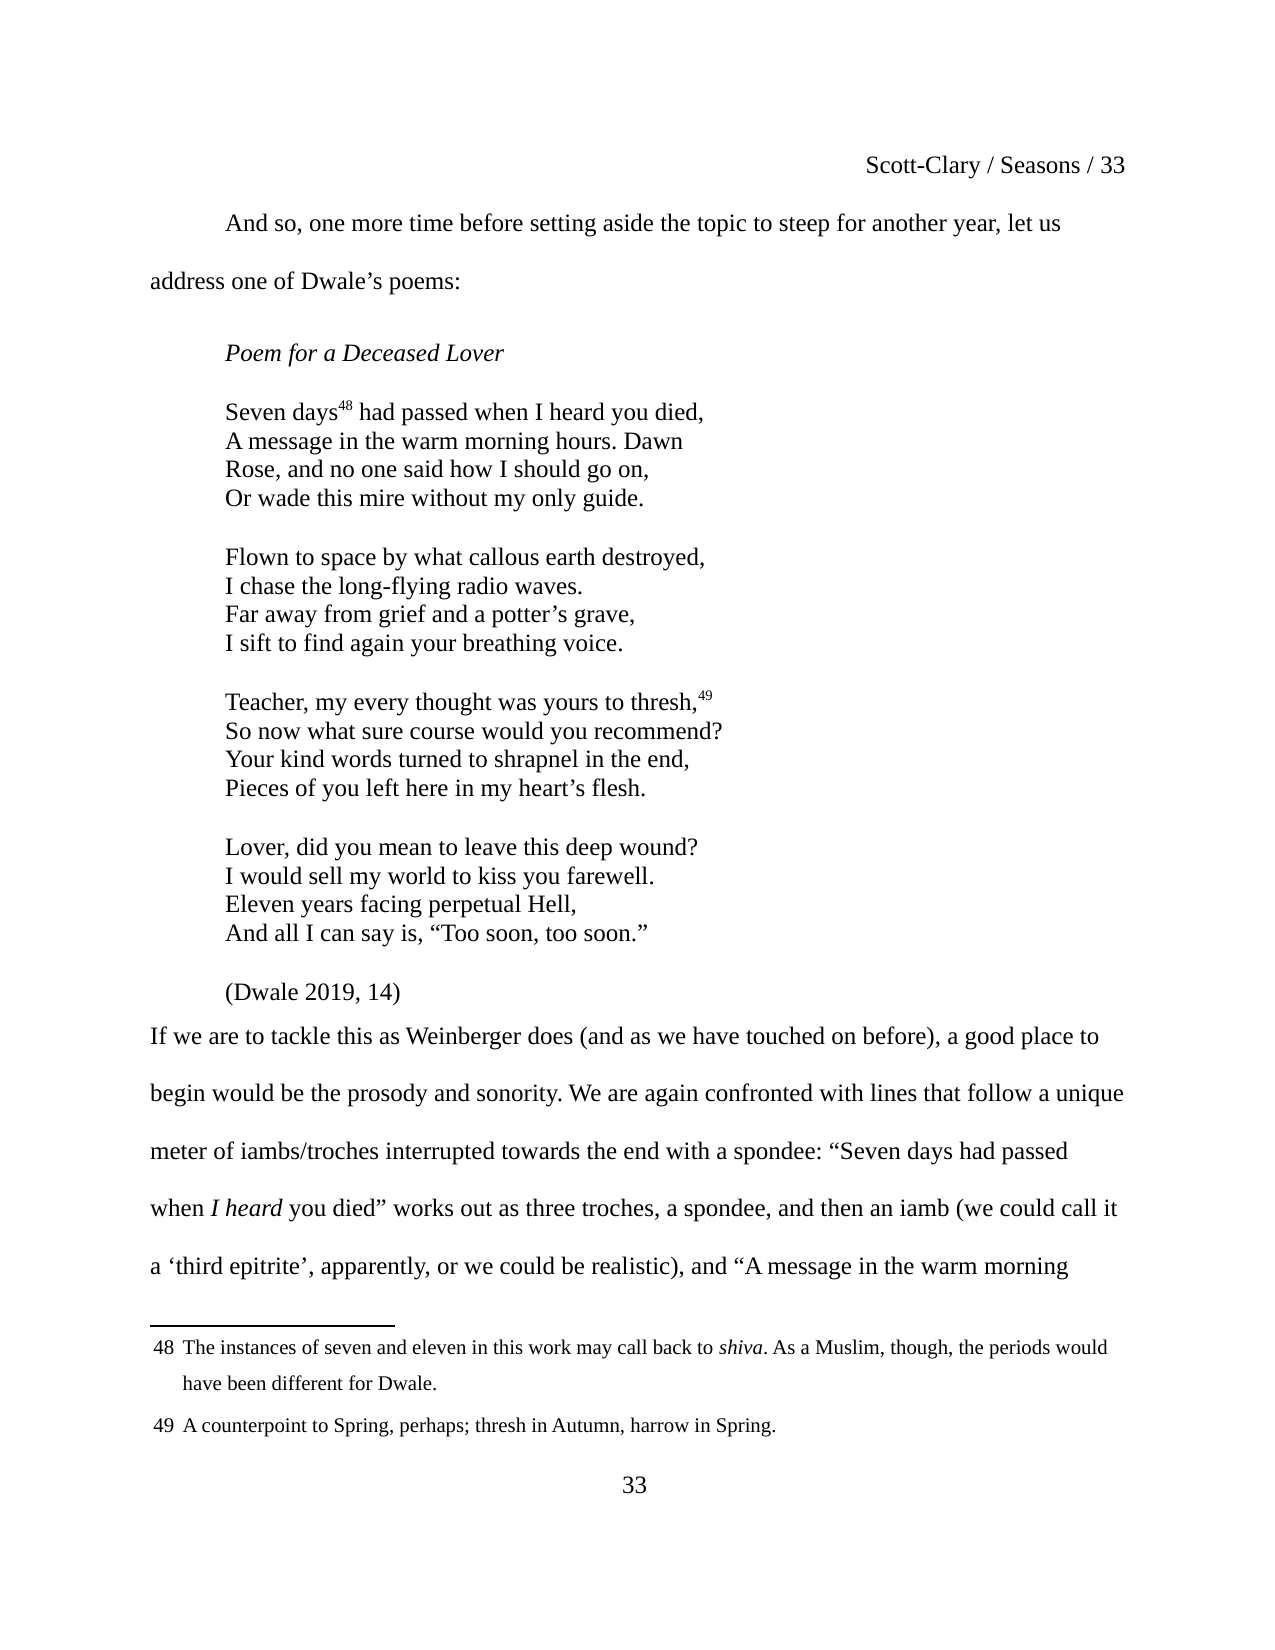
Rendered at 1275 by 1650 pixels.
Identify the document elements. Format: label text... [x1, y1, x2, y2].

text And so, one more time before setting aside the topic to steep for another year, let us address one of Dwale’s poems: [150, 208, 1125, 294]
text Seven days had passed when I heard you died, A message in the warm morning hours. Dawn Rose, and no one said how I should go on, Or wade this mire without my only guide. [225, 397, 1125, 512]
text Teacher, my every thought was yours to thresh, So now what sure course would you recommend? Your kind words turned to shrapnel in the end, Pieces of you left here in my heart’s flesh. [225, 687, 1125, 802]
text If we are to tackle this as Weinberger does (and as we have touched on before), a good place to begin would be the prosody and sonority. We are again confronted with lines that follow a unique meter of iambs/troches interrupted towards the end with a spondee: “Seven days had passed when I heard you died” works out as three troches, a spondee, and then an iamb (we could call it a ‘third epitrite’, apparently, or we could be realistic), and “A message in the warm morning hours. Dawn” as three iambs, a troche, and a spondee. [150, 1021, 1125, 1279]
text (Dwale 2019, 14) [225, 977, 1125, 1006]
text The instances of seven and eleven in this work may call back to shiva. As a Muslim, though, the periods would have been different for Dwale. [150, 1332, 1125, 1398]
text Lover, did you mean to leave this deep wound? I would sell my world to kiss you farewell. Eleven years facing perpetual Hell, And all I can say is, “Too soon, too soon.” [225, 832, 1125, 947]
text Poem for a Deceased Lover [225, 338, 1125, 367]
text A counterpoint to Spring, perhaps; thresh in Autumn, harrow in Spring. [150, 1410, 1125, 1440]
text Flown to space by what callous earth destroyed, I chase the long-flying radio waves. Far away from grief and a potter’s grave, I sift to find again your breathing voice. [225, 542, 1125, 657]
